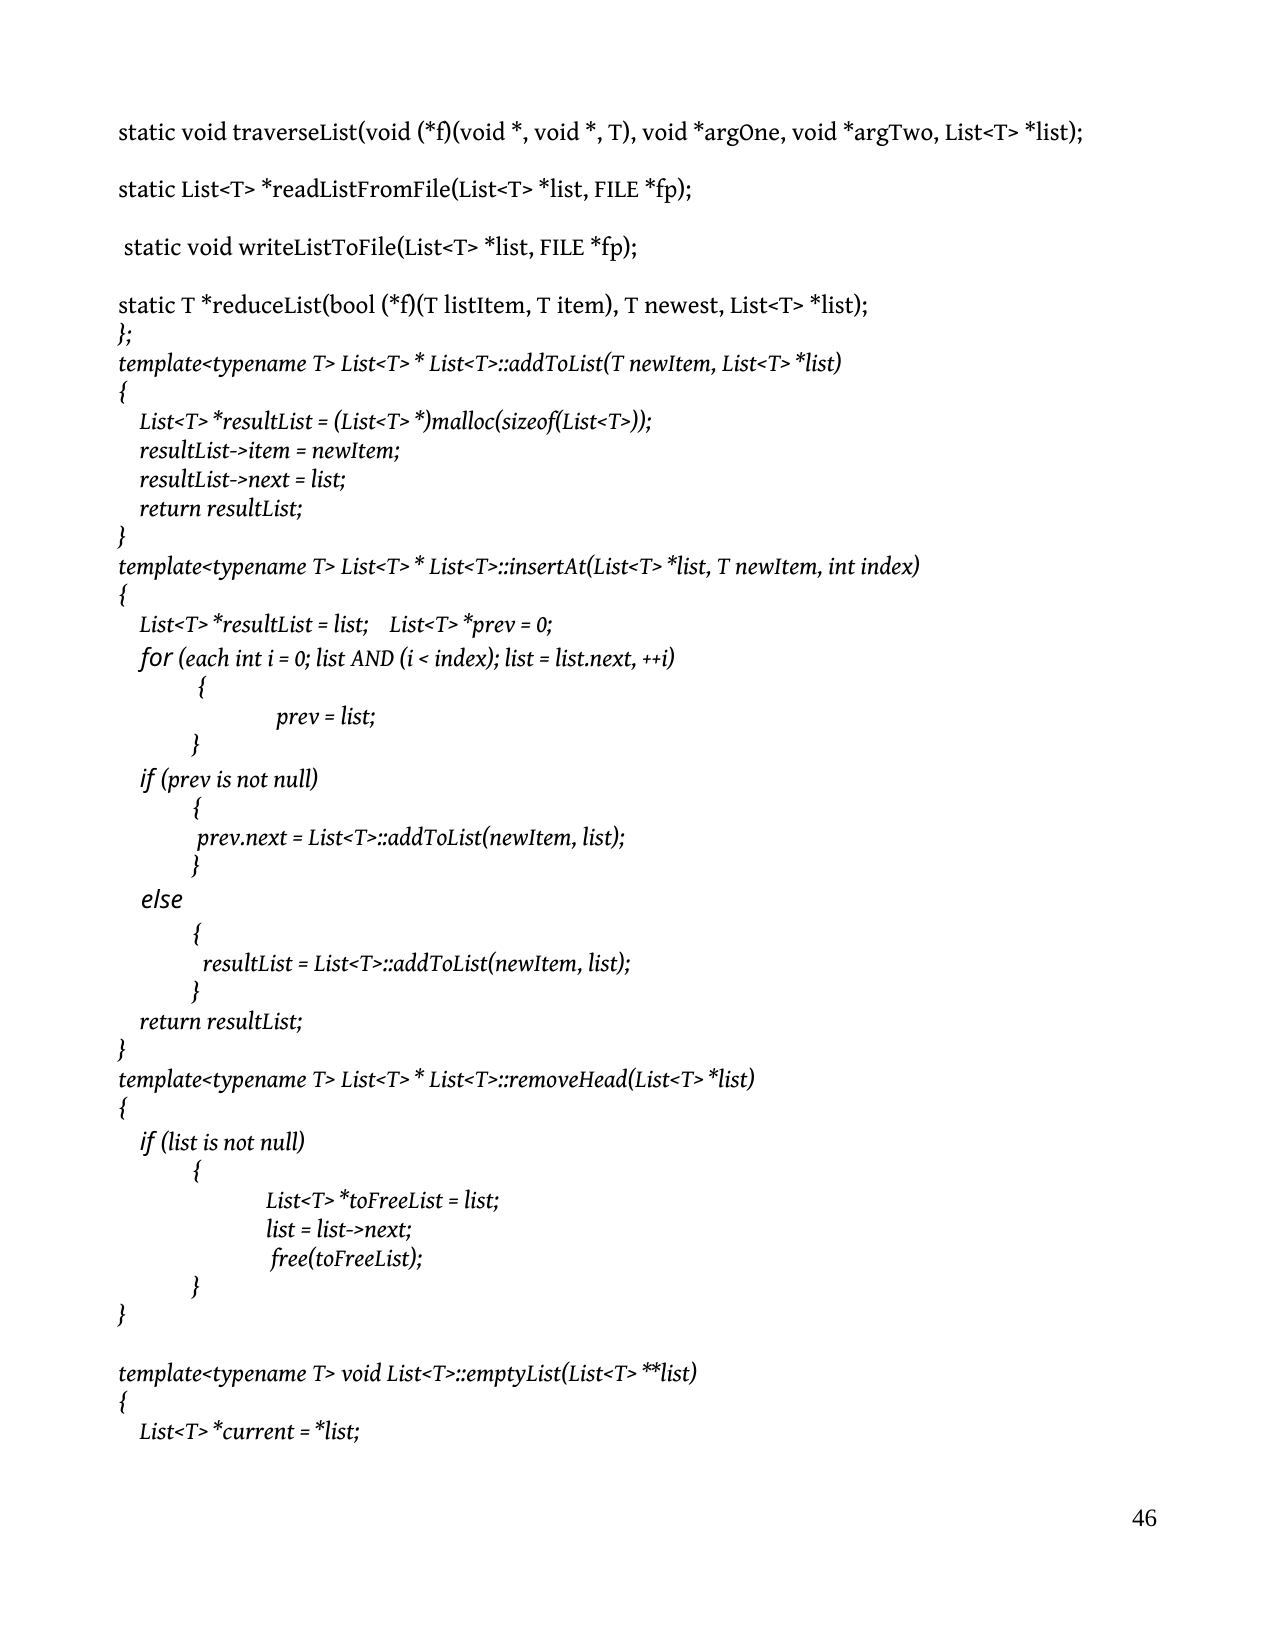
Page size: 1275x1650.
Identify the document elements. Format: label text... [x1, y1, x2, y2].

text { [118, 379, 1157, 408]
text List<T> *toFreeList = list; [118, 1186, 1157, 1215]
text for (each int i = 0; list AND (i < index); list = list.next, ++i) [118, 639, 1157, 673]
text List<T> *resultList = list; List<T> *prev = 0; [118, 610, 1157, 639]
text static T *reduceList(bool (*f)(T listItem, T item), T newest, List<T> *list); [118, 292, 1157, 321]
text if (prev is not null) [118, 760, 1157, 794]
text List<T> *current = *list; [118, 1418, 1157, 1447]
text resultList->next = list; [118, 466, 1157, 494]
text } [118, 978, 1157, 1007]
text prev.next = List<T>::addToList(newItem, list); [118, 823, 1157, 852]
text static List<T> *readListFromFile(List<T> *list, FILE *fp); [118, 176, 1157, 205]
text resultList->item = newItem; [118, 437, 1157, 466]
text List<T> *resultList = (List<T> *)malloc(sizeof(List<T>)); [118, 408, 1157, 437]
text return resultList; [118, 494, 1157, 523]
text }; [118, 321, 1157, 350]
text } [118, 731, 1157, 760]
text { [118, 1094, 1157, 1123]
text { [118, 673, 1157, 702]
text { [118, 915, 1157, 949]
text } [118, 852, 1157, 881]
text template<typename T> List<T> * List<T>::addToList(T newItem, List<T> *list) [118, 350, 1157, 379]
text else [118, 881, 1157, 915]
text list = list->next; [118, 1215, 1157, 1244]
text } [118, 1302, 1157, 1331]
text } [118, 1273, 1157, 1302]
text return resultList; [118, 1007, 1157, 1036]
text template<typename T> List<T> * List<T>::insertAt(List<T> *list, T newItem, int index) [118, 552, 1157, 581]
text prev = list; [118, 702, 1157, 731]
text template<typename T> void List<T>::emptyList(List<T> **list) [118, 1360, 1157, 1389]
text static void writeListToFile(List<T> *list, FILE *fp); [118, 234, 1157, 263]
text template<typename T> List<T> * List<T>::removeHead(List<T> *list) [118, 1065, 1157, 1094]
text } [118, 1036, 1157, 1065]
text { [118, 581, 1157, 610]
text } [118, 523, 1157, 552]
text static void traverseList(void (*f)(void *, void *, T), void *argOne, void *argTwo, List<T> *list); [118, 118, 1157, 147]
text free(toFreeList); [118, 1244, 1157, 1273]
text { [118, 1157, 1157, 1186]
text { [118, 794, 1157, 823]
text { [118, 1389, 1157, 1418]
text if (list is not null) [118, 1123, 1157, 1157]
text resultList = List<T>::addToList(newItem, list); [118, 949, 1157, 978]
